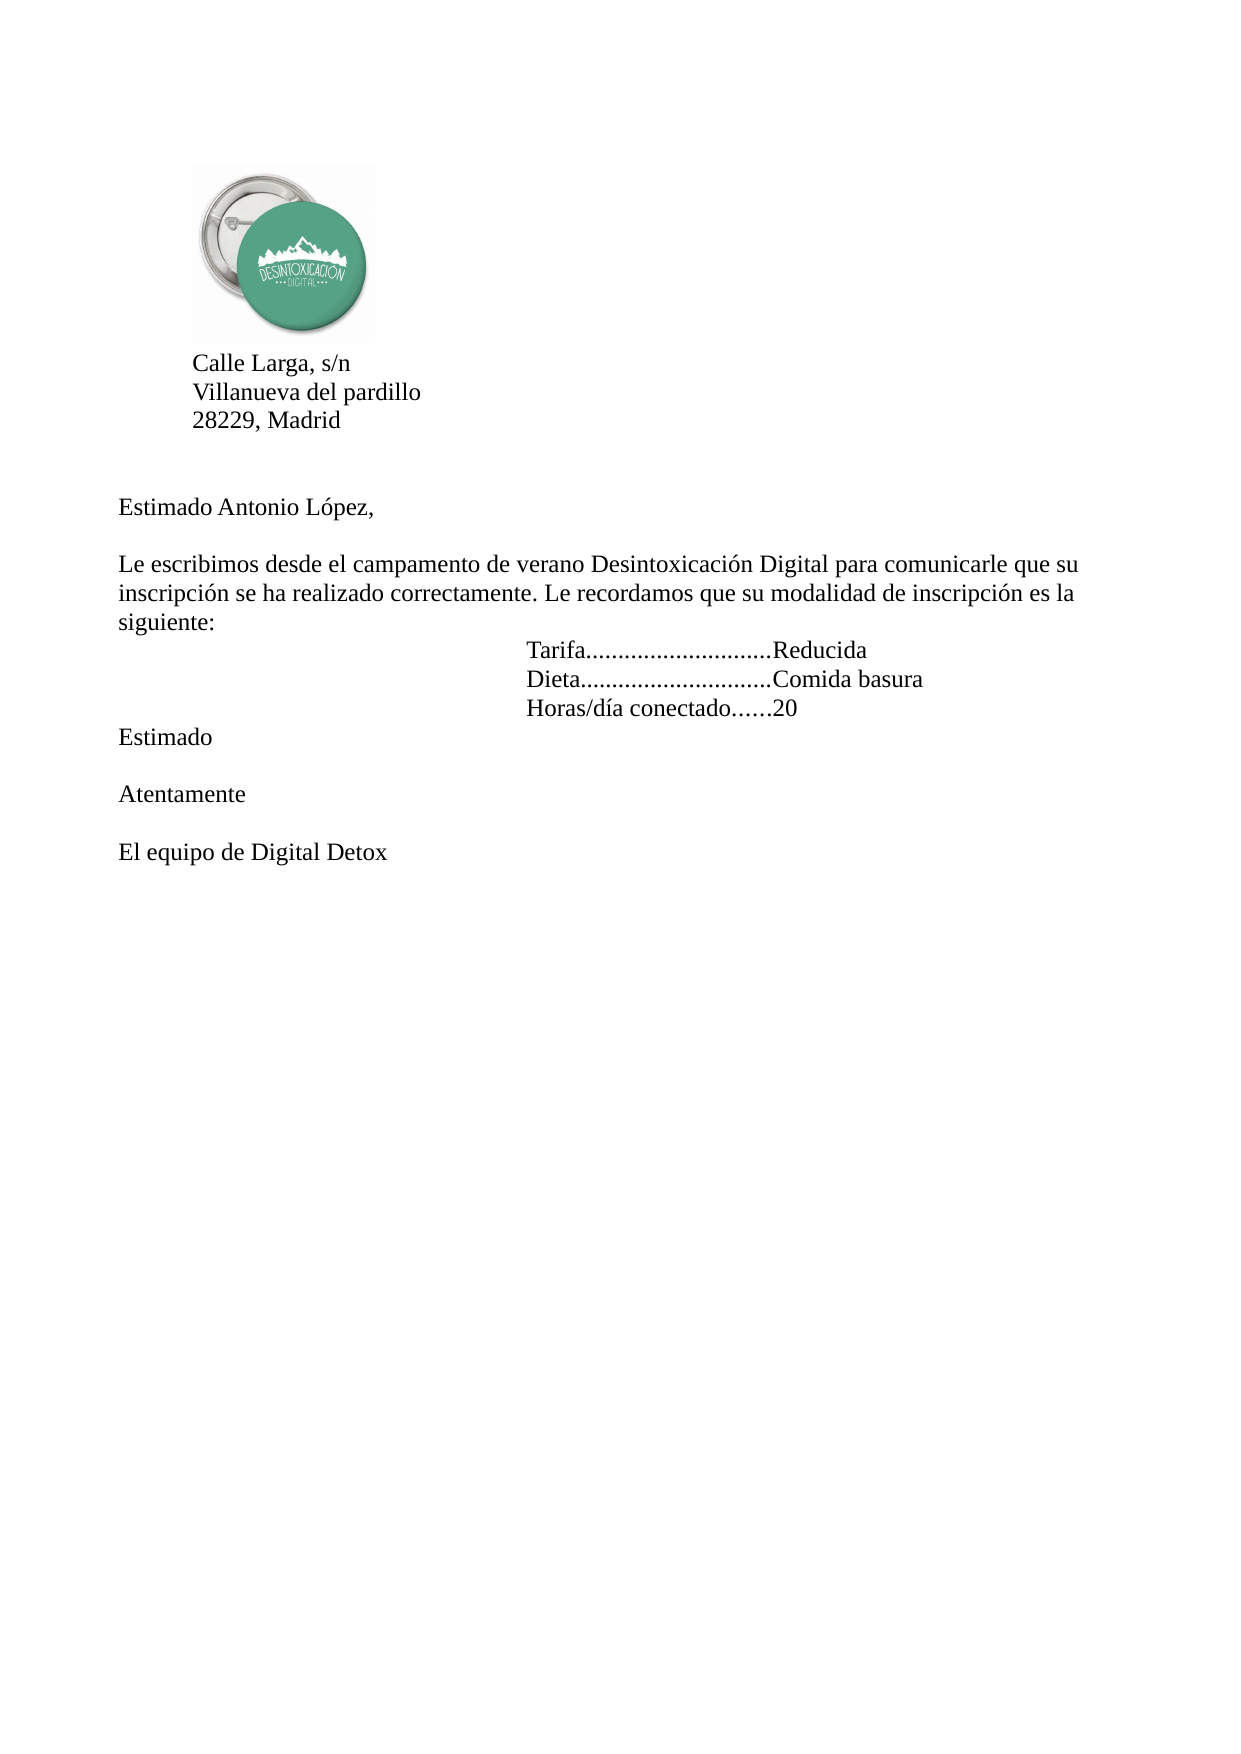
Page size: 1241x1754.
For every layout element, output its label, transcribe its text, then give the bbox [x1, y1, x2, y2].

text Dieta Comida basura [118, 664, 1122, 693]
text Horas/día conectado 20 [118, 693, 1122, 722]
text Atentamente [118, 779, 1122, 808]
picture [191, 165, 376, 344]
text 28229, Madrid [118, 406, 1122, 434]
text Estimado [118, 722, 1122, 751]
text Villanueva del pardillo [118, 377, 1122, 406]
text Tarifa Reducida [118, 636, 1122, 664]
text siguiente: [118, 607, 1122, 636]
text Estimado Antonio López, [118, 492, 1122, 521]
text inscripción se ha realizado correctamente. Le recordamos que su modalidad de inscripción es la [118, 578, 1122, 607]
text El equipo de Digital Detox [118, 837, 1122, 866]
text Le escribimos desde el campamento de verano Desintoxicación Digital para comunicarle que su [118, 549, 1122, 578]
text Calle Larga, s/n [118, 348, 1122, 377]
